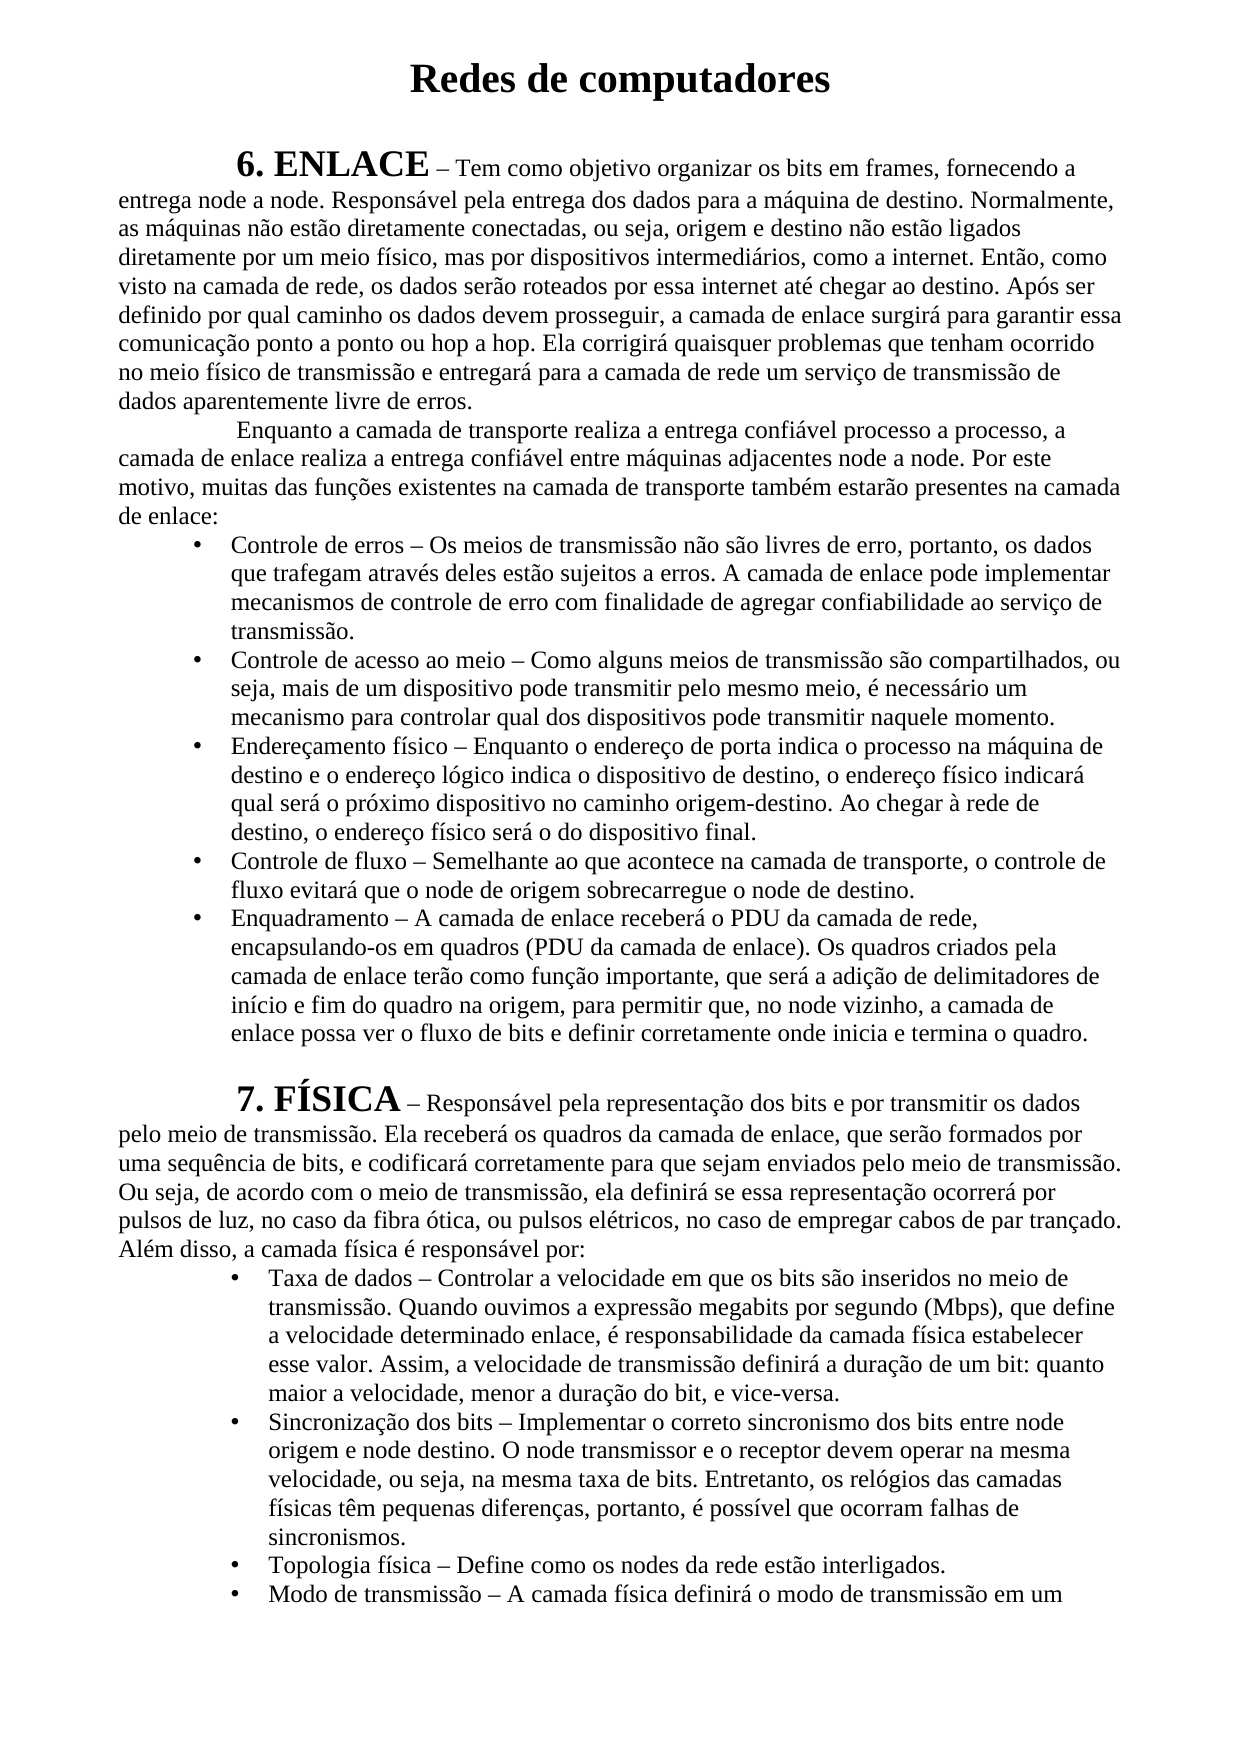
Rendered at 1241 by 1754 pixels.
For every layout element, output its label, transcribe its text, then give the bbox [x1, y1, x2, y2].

list Taxa de dados – Controlar a velocidade em que os bits são inseridos no meio de transmissão. Quando ouvimos a expressão megabits por segundo (Mbps), que define a velocidade determinado enlace, é responsabilidade da camada física estabelecer esse valor. Assim, a velocidade de transmissão definirá a duração de um bit: quanto maior a velocidade, menor a duração do bit, e vice-versa. [231, 1263, 1122, 1407]
text 7. FÍSICA – Responsável pela representação dos bits e por transmitir os dados pelo meio de transmissão. Ela receberá os quadros da camada de enlace, que serão formados por uma sequência de bits, e codificará corretamente para que sejam enviados pelo meio de transmissão. Ou seja, de acordo com o meio de transmissão, ela definirá se essa representação ocorrerá por pulsos de luz, no caso da fibra ótica, ou pulsos elétricos, no caso de empregar cabos de par trançado. Além disso, a camada física é responsável por: [118, 1076, 1122, 1263]
list Enquadramento – A camada de enlace receberá o PDU da camada de rede, encapsulando-os em quadros (PDU da camada de enlace). Os quadros criados pela camada de enlace terão como função importante, que será a adição de delimitadores de início e fim do quadro na origem, para permitir que, no node vizinho, a camada de enlace possa ver o fluxo de bits e definir corretamente onde inicia e termina o quadro. [193, 903, 1122, 1047]
text Enquanto a camada de transporte realiza a entrega confiável processo a processo, a camada de enlace realiza a entrega confiável entre máquinas adjacentes node a node. Por este motivo, muitas das funções existentes na camada de transporte também estarão presentes na camada de enlace: [118, 415, 1122, 530]
list Controle de erros – Os meios de transmissão não são livres de erro, portanto, os dados que trafegam através deles estão sujeitos a erros. A camada de enlace pode implementar mecanismos de controle de erro com finalidade de agregar confiabilidade ao serviço de transmissão. [193, 530, 1122, 645]
list Controle de acesso ao meio – Como alguns meios de transmissão são compartilhados, ou seja, mais de um dispositivo pode transmitir pelo mesmo meio, é necessário um mecanismo para controlar qual dos dispositivos pode transmitir naquele momento. [193, 645, 1122, 731]
list Sincronização dos bits – Implementar o correto sincronismo dos bits entre node origem e node destino. O node transmissor e o receptor devem operar na mesma velocidade, ou seja, na mesma taxa de bits. Entretanto, os relógios das camadas físicas têm pequenas diferenças, portanto, é possível que ocorram falhas de sincronismos. [231, 1407, 1122, 1550]
list Topologia física – Define como os nodes da rede estão interligados. [231, 1550, 1122, 1579]
list Controle de fluxo – Semelhante ao que acontece na camada de transporte, o controle de fluxo evitará que o node de origem sobrecarregue o node de destino. [193, 846, 1122, 903]
text 6. ENLACE – Tem como objetivo organizar os bits em frames, fornecendo a entrega node a node. Responsável pela entrega dos dados para a máquina de destino. Normalmente, as máquinas não estão diretamente conectadas, ou seja, origem e destino não estão ligados diretamente por um meio físico, mas por dispositivos intermediários, como a internet. Então, como visto na camada de rede, os dados serão roteados por essa internet até chegar ao destino. Após ser definido por qual caminho os dados devem prosseguir, a camada de enlace surgirá para garantir essa comunicação ponto a ponto ou hop a hop. Ela corrigirá quaisquer problemas que tenham ocorrido no meio físico de transmissão e entregará para a camada de rede um serviço de transmissão de dados aparentemente livre de erros. [118, 142, 1122, 415]
list Endereçamento físico – Enquanto o endereço de porta indica o processo na máquina de destino e o endereço lógico indica o dispositivo de destino, o endereço físico indicará qual será o próximo dispositivo no caminho origem-destino. Ao chegar à rede de destino, o endereço físico será o do dispositivo final. [193, 731, 1122, 846]
list Modo de transmissão – A camada física definirá o modo de transmissão em um [231, 1579, 1122, 1608]
